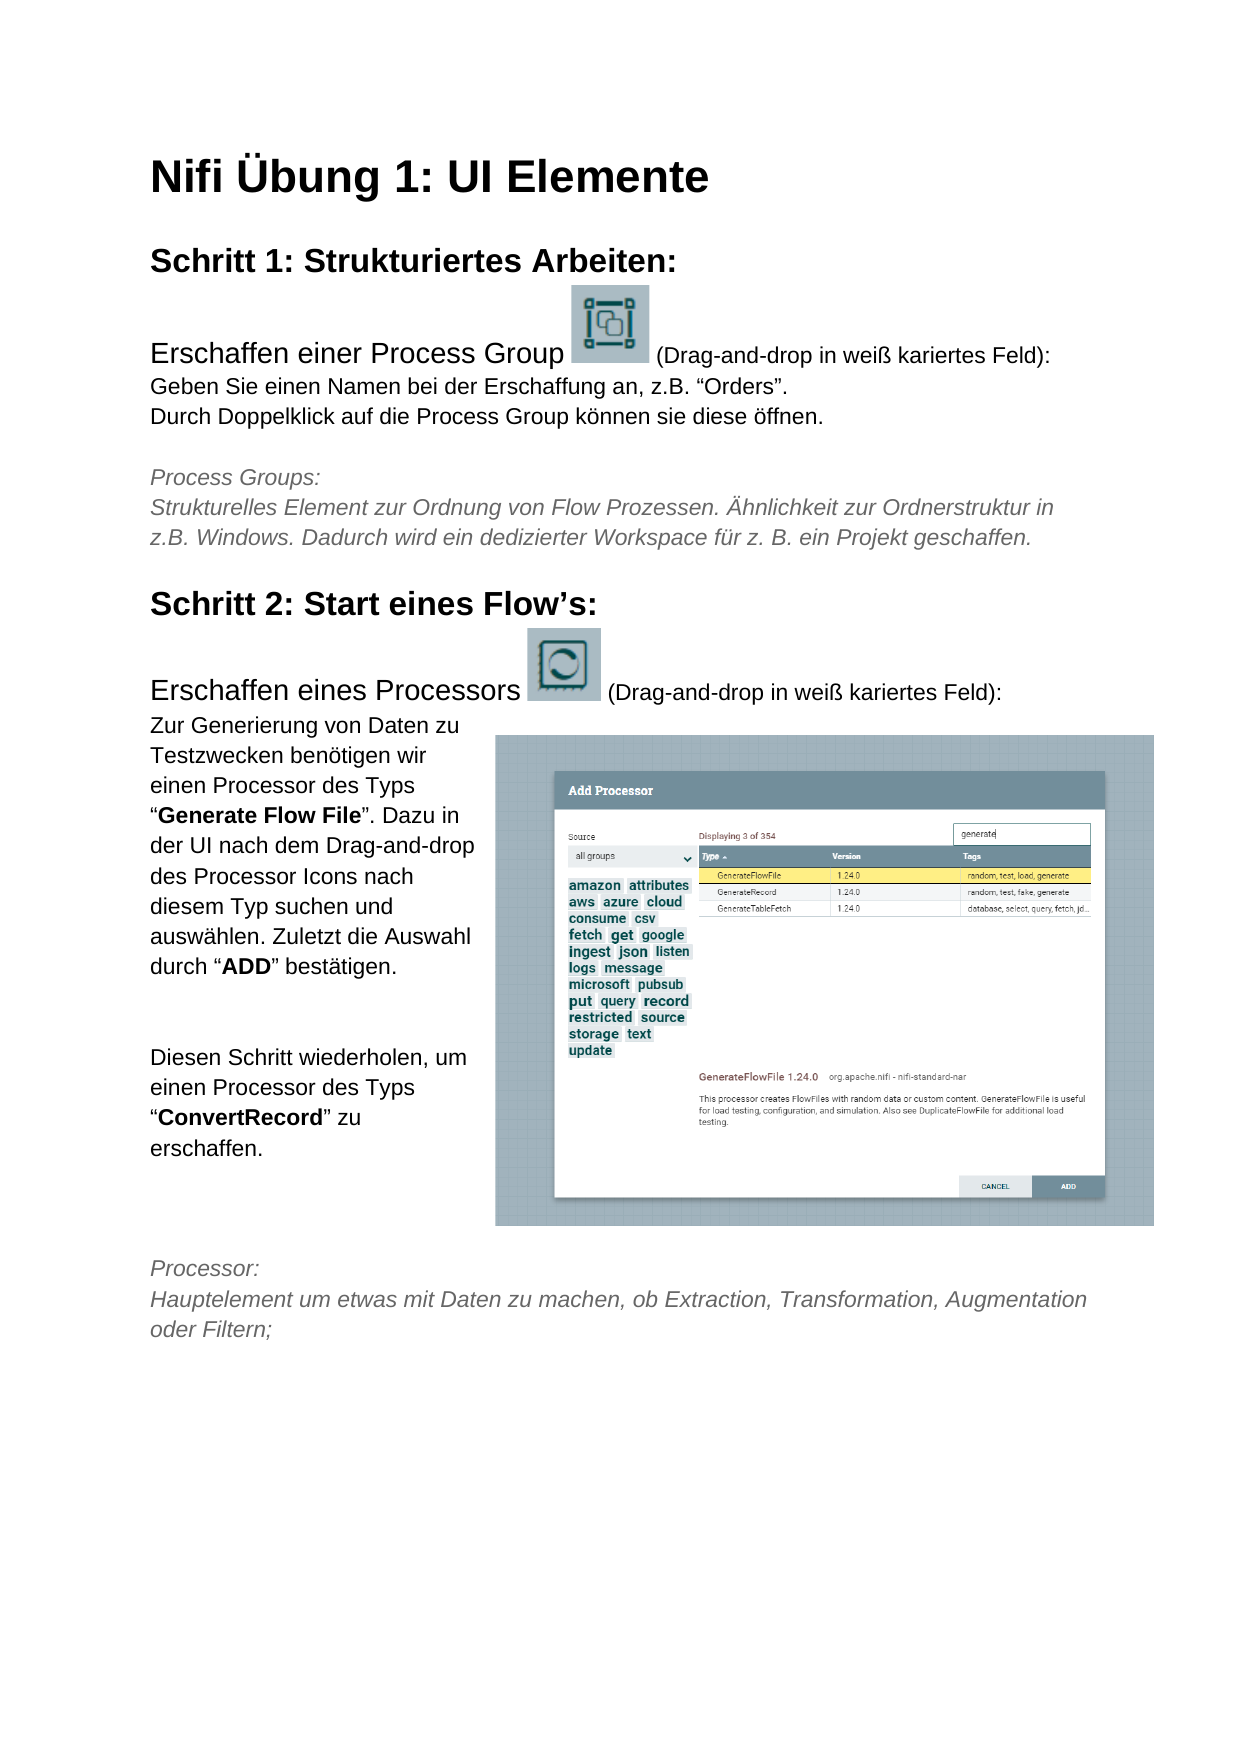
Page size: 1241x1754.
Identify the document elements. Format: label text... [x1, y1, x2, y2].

picture [571, 285, 650, 363]
text Diesen Schritt wiederholen, um einen Processor des Typs “ConvertRecord” zu erschaffen. [150, 1044, 495, 1161]
text Durch Doppelklick auf die Process Group können sie diese öffnen. [150, 403, 1090, 429]
picture [527, 628, 601, 701]
text Process Groups: [150, 464, 1090, 490]
text Erschaffen einer Process Group (Drag-and-drop in weiß kariertes Feld): Geben Sie einen Namen bei der Erschaffung an, z.B. “Orders”. [150, 285, 1090, 399]
text Zur Generierung von Daten zu Testzwecken benötigen wir einen Processor des Typs “Generate Flow File”. Dazu in der UI nach dem Drag-and-drop des Processor Icons nach diesem Typ suchen und auswählen. Zuletzt die Auswahl durch “ADD” bestätigen. [150, 712, 1090, 980]
text Erschaffen eines Processors (Drag-and-drop in weiß kariertes Feld): [150, 629, 1090, 707]
text Nifi Übung 1: UI Elemente [150, 150, 1090, 203]
picture [495, 735, 1154, 1226]
text Hauptelement um etwas mit Daten zu machen, ob Extraction, Transformation, Augmentation oder Filtern; [150, 1286, 1090, 1342]
text Schritt 1: Strukturiertes Arbeiten: [150, 241, 1090, 279]
text Schritt 2: Start eines Flow’s: [150, 584, 1090, 623]
text Processor: [150, 1255, 1090, 1282]
text Strukturelles Element zur Ordnung von Flow Prozessen. Ähnlichkeit zur Ordnerstruktur in z.B. Windows. Dadurch wird ein dedizierter Workspace für z. B. ein Projekt geschaffen. [150, 494, 1090, 550]
